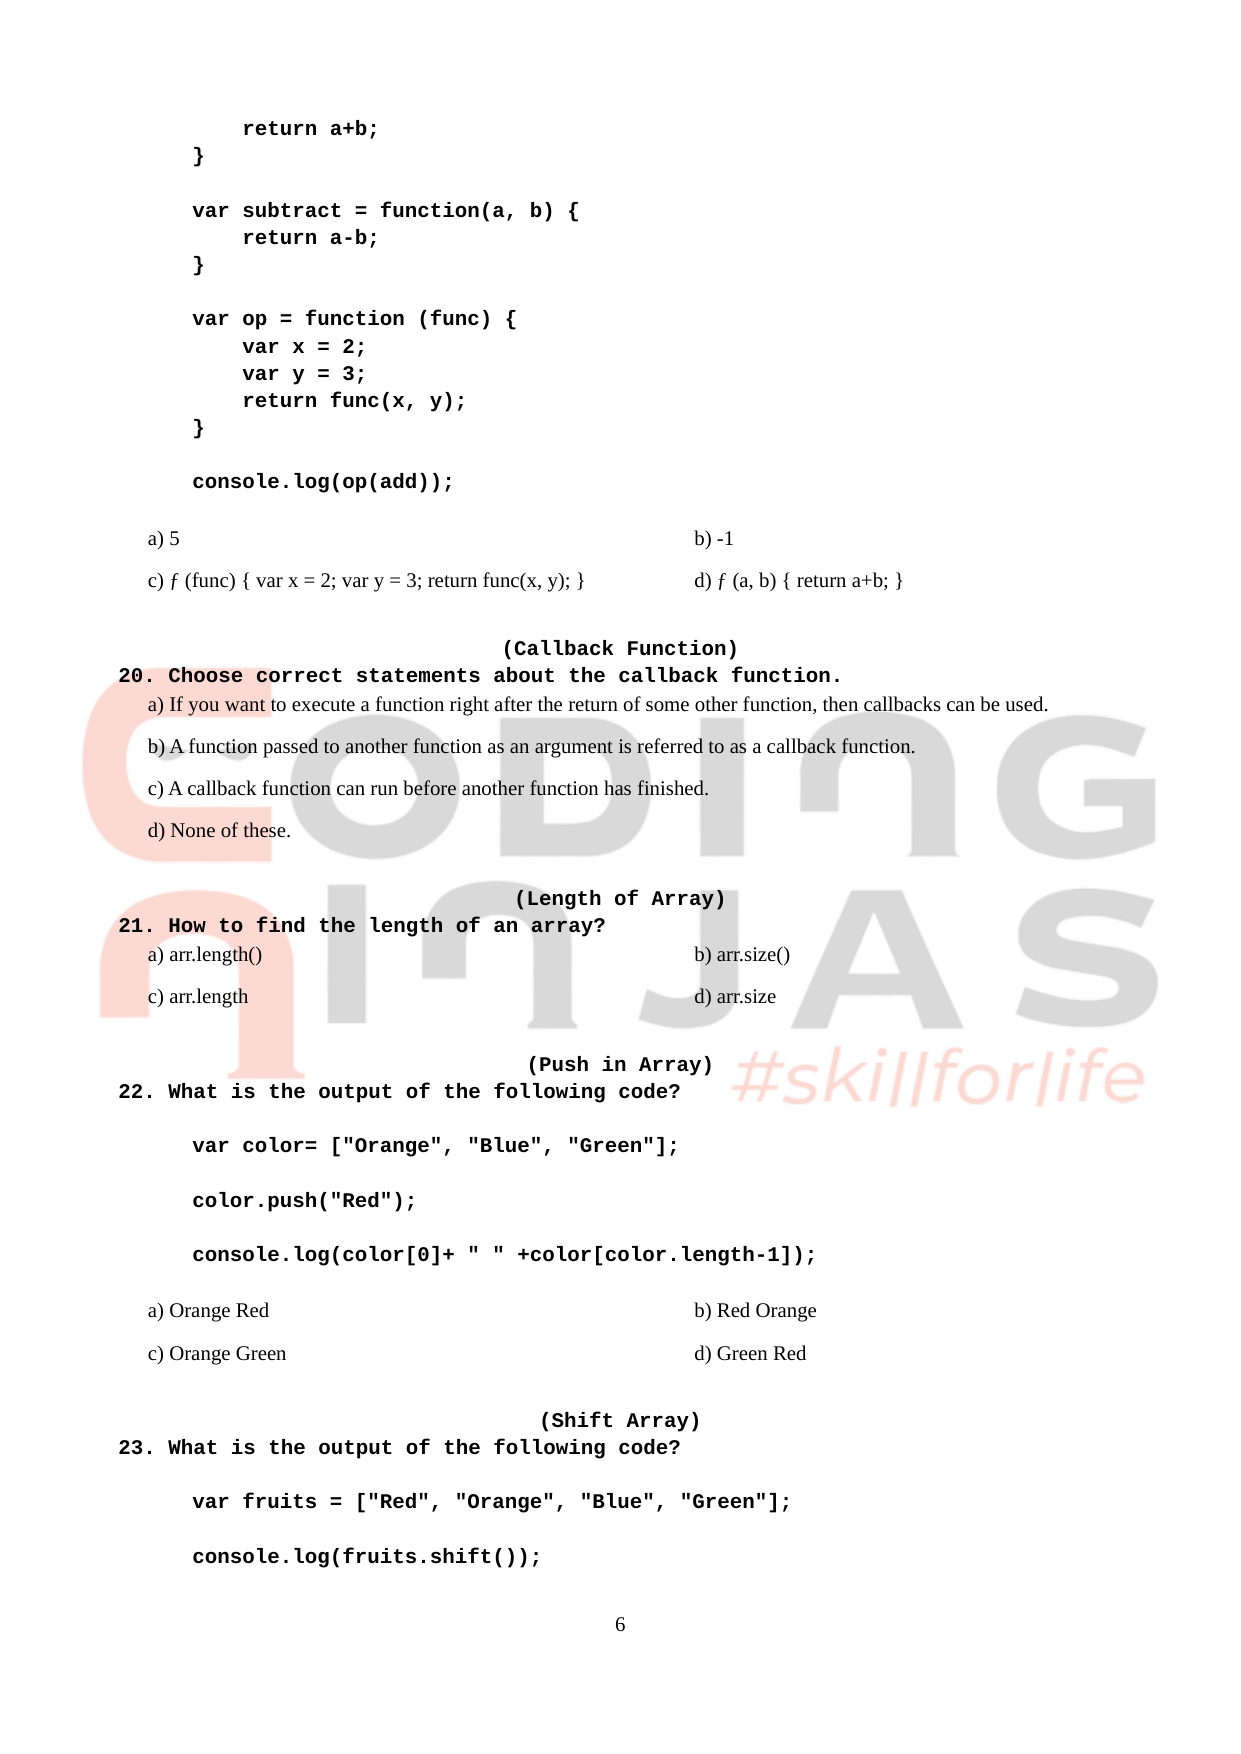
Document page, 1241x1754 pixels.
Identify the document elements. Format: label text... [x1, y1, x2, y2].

text var color= ["Orange", "Blue", "Green"]; [192, 1135, 1122, 1159]
text c) Orange Green d) Green Red [148, 1341, 1122, 1365]
text return a+b; [192, 118, 1122, 142]
text (Shift Array) [118, 1410, 1122, 1434]
text (Callback Function) [118, 637, 1122, 661]
text console.log(fruits.shift()); [192, 1546, 1122, 1569]
text var fruits = ["Red", "Orange", "Blue", "Green"]; [192, 1492, 1122, 1515]
text 22. What is the output of the following code? [118, 1081, 1122, 1104]
text } [192, 254, 1122, 278]
text d) None of these. [148, 818, 1122, 842]
text console.log(color[0]+ " " +color[color.length-1]); [192, 1244, 1122, 1268]
text c) arr.length d) arr.size [148, 984, 1122, 1008]
text return func(x, y); [192, 390, 1122, 414]
text var op = function (func) { [192, 308, 1122, 332]
text color.push("Red"); [192, 1190, 1122, 1213]
text a) Orange Red b) Red Orange [148, 1298, 1122, 1322]
text a) If you want to execute a function right after the return of some other function, then callbacks can be used. [148, 692, 1122, 716]
text a) arr.length() b) arr.size() [148, 942, 1122, 966]
text var subtract = function(a, b) { [192, 200, 1122, 223]
text 23. What is the output of the following code? [118, 1437, 1122, 1461]
text } [192, 417, 1122, 441]
text return a-b; [192, 227, 1122, 251]
text } [192, 145, 1122, 169]
text 20. Choose correct statements about the callback function. [118, 665, 1122, 688]
text c) ƒ (func) { var x = 2; var y = 3; return func(x, y); } d) ƒ (a, b) { return a+b; } [148, 568, 1122, 592]
text (Length of Array) [118, 888, 1122, 911]
text console.log(op(add)); [192, 472, 1122, 495]
text (Push in Array) [118, 1054, 1122, 1077]
text var y = 3; [192, 363, 1122, 386]
text c) A callback function can run before another function has finished. [148, 776, 1122, 800]
text 21. How to find the length of an array? [118, 915, 1122, 939]
text b) A function passed to another function as an argument is referred to as a callback function. [148, 734, 1122, 758]
text var x = 2; [192, 336, 1122, 359]
text a) 5 b) -1 [148, 526, 1122, 550]
